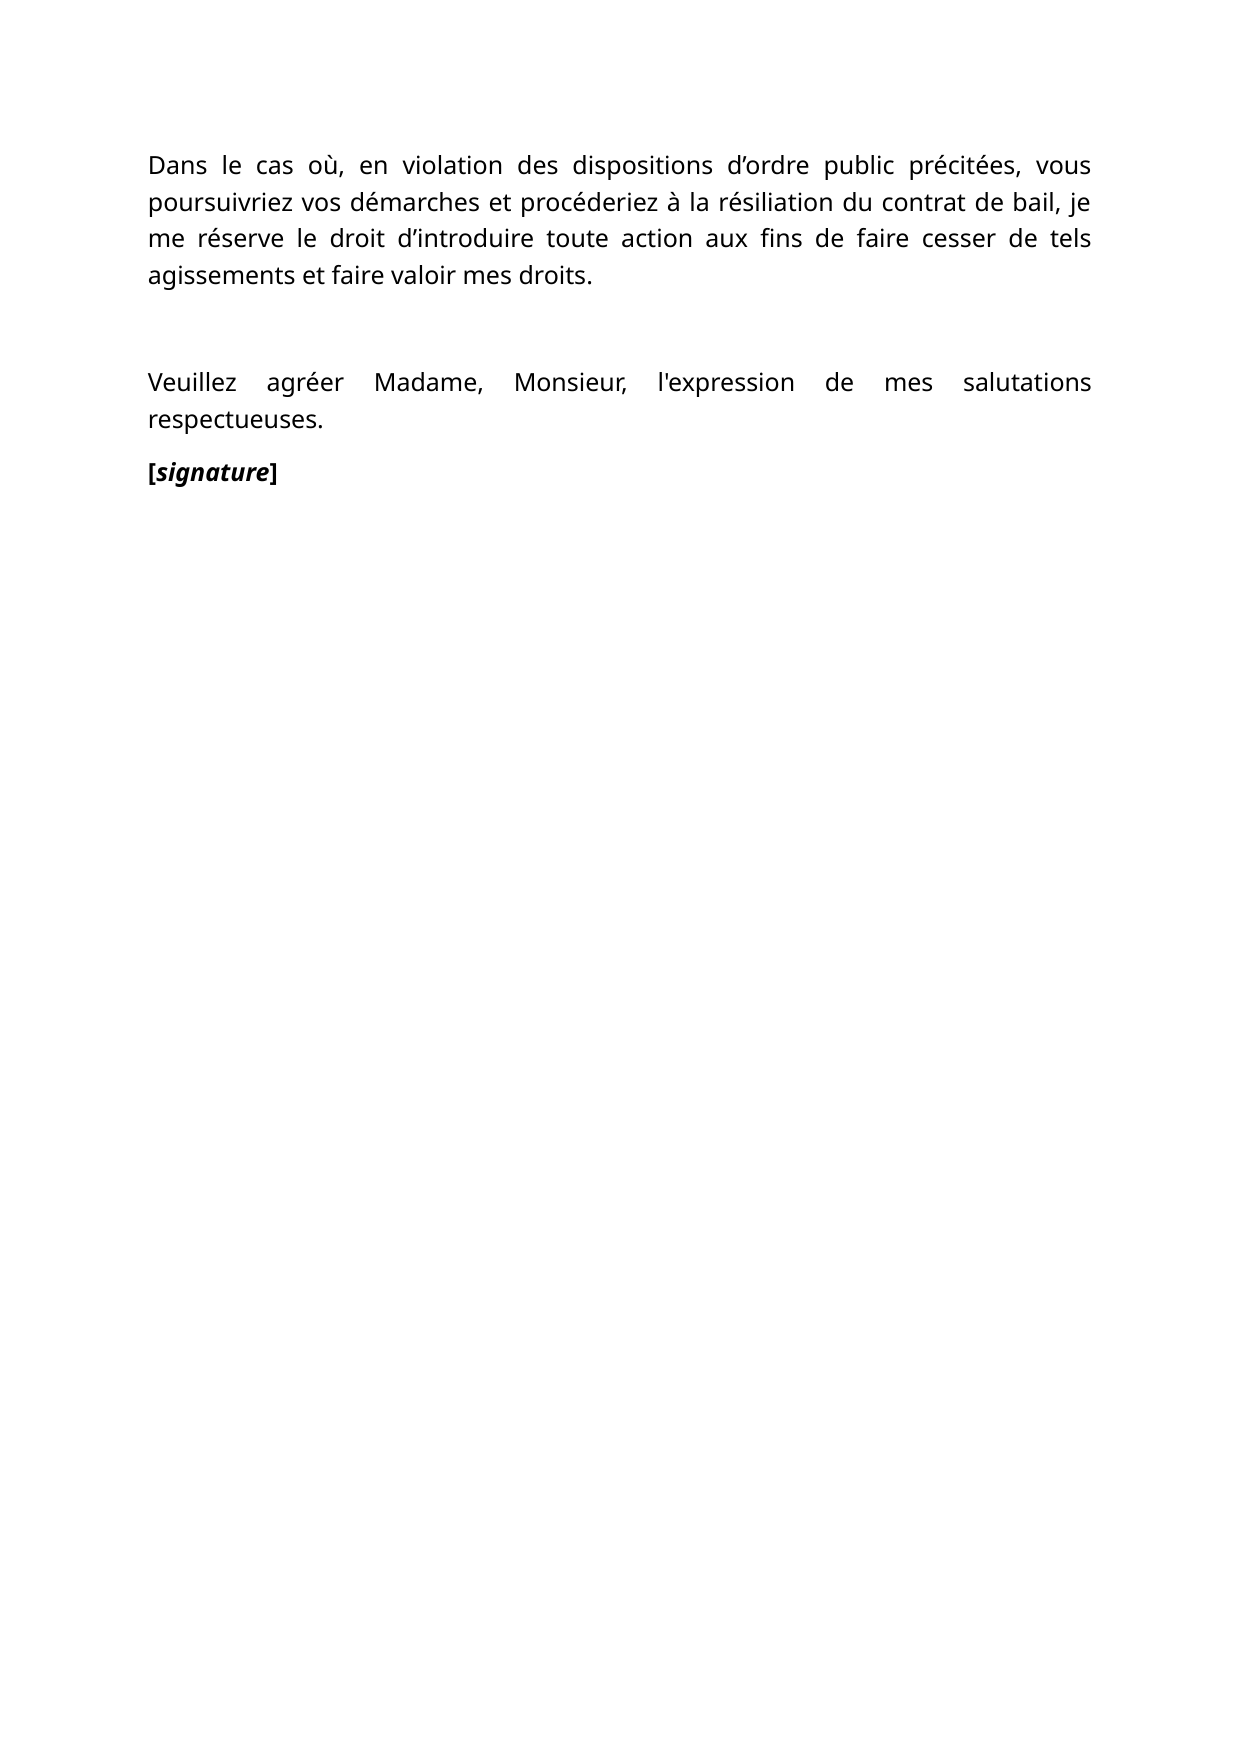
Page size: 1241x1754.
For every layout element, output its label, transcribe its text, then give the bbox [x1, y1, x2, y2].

text [signature] [148, 455, 1093, 489]
text Dans le cas où, en violation des dispositions d’ordre public précitées, vous poursuivriez vos démarches et procéderiez à la résiliation du contrat de bail, je me réserve le droit d’introduire toute action aux fins de faire cesser de tels agissements et faire valoir mes droits. [148, 148, 1093, 292]
text Veuillez agréer Madame, Monsieur, l'expression de mes salutations respectueuses. [148, 365, 1093, 436]
